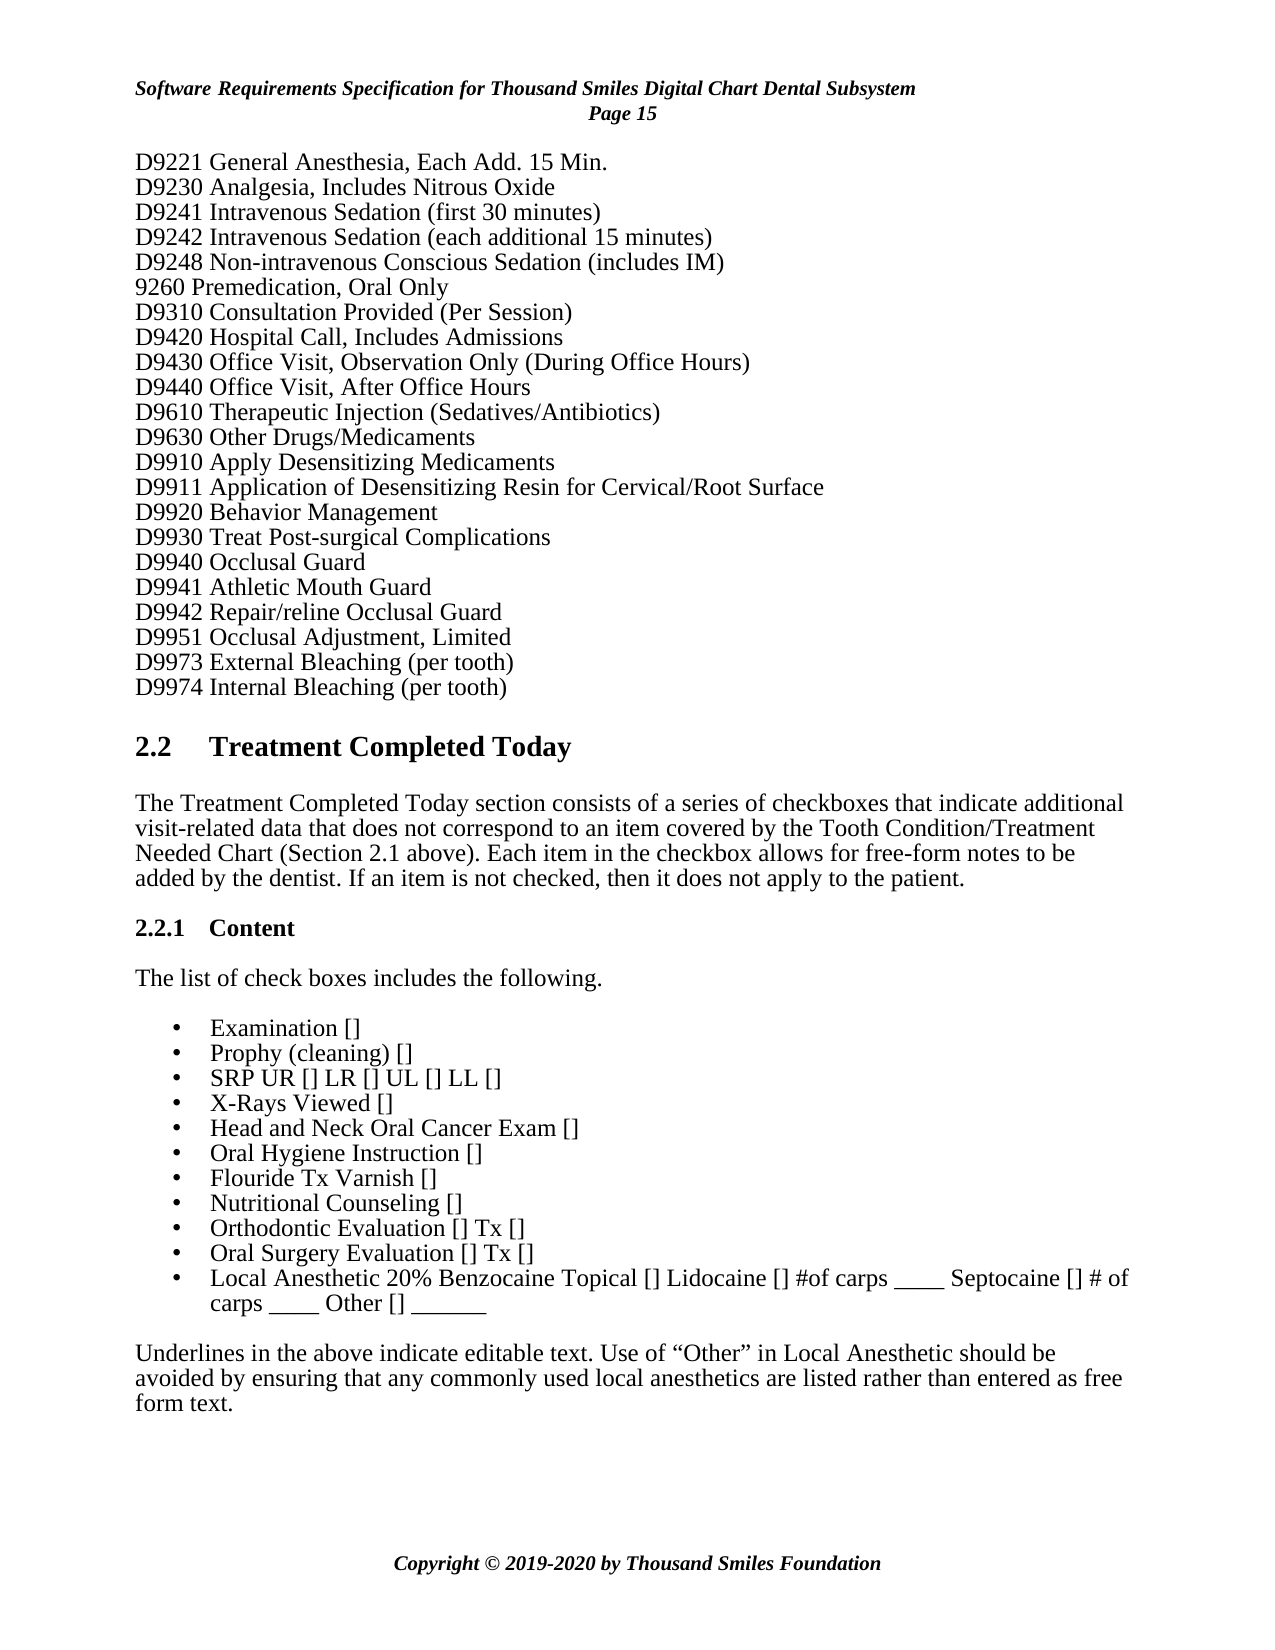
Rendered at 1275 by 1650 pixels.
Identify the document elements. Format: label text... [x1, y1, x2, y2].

text Underlines in the above indicate editable text. Use of “Other” in Local Anesthetic should be avoided by ensuring that any commonly used local anesthetics are listed rather than entered as free form text. [135, 1342, 1140, 1417]
text D9221 General Anesthesia, Each Add. 15 Min. [135, 150, 1140, 175]
list Oral Surgery Evaluation [] Tx [] [172, 1242, 1140, 1267]
text D9974 Internal Bleaching (per tooth) [135, 675, 1140, 700]
text The list of check boxes includes the following. [135, 967, 1140, 992]
text D9430 Office Visit, Observation Only (During Office Hours) [135, 350, 1140, 375]
list SRP UR [] LR [] UL [] LL [] [172, 1067, 1140, 1092]
text D9951 Occlusal Adjustment, Limited [135, 625, 1140, 650]
text D9241 Intravenous Sedation (first 30 minutes) [135, 200, 1140, 225]
text D9242 Intravenous Sedation (each additional 15 minutes) [135, 225, 1140, 250]
text D9941 Athletic Mouth Guard [135, 575, 1140, 600]
text D9610 Therapeutic Injection (Sedatives/Antibiotics) [135, 400, 1140, 425]
text D9310 Consultation Provided (Per Session) [135, 300, 1140, 325]
text D9910 Apply Desensitizing Medicaments [135, 450, 1140, 475]
list Prophy (cleaning) [] [172, 1042, 1140, 1067]
text D9248 Non-intravenous Conscious Sedation (includes IM) [135, 250, 1140, 275]
text D9930 Treat Post-surgical Complications [135, 525, 1140, 550]
text D9973 External Bleaching (per tooth) [135, 650, 1140, 675]
text D9440 Office Visit, After Office Hours [135, 375, 1140, 400]
list Nutritional Counseling [] [172, 1192, 1140, 1217]
text D9630 Other Drugs/Medicaments [135, 425, 1140, 450]
text The Treatment Completed Today section consists of a series of checkboxes that indicate additional visit-related data that does not correspond to an item covered by the Tooth Condition/Treatment Needed Chart (Section 2.1 above). Each item in the checkbox allows for free-form notes to be added by the dentist. If an item is not checked, then it does not apply to the patient. [135, 792, 1140, 892]
list Oral Hygiene Instruction [] [172, 1142, 1140, 1167]
text D9420 Hospital Call, Includes Admissions [135, 325, 1140, 350]
text D9920 Behavior Management [135, 500, 1140, 525]
list Flouride Tx Varnish [] [172, 1167, 1140, 1192]
text D9911 Application of Desensitizing Resin for Cervical/Root Surface [135, 475, 1140, 500]
text D9940 Occlusal Guard [135, 550, 1140, 575]
text 9260 Premedication, Oral Only [135, 275, 1140, 300]
list Examination [] [172, 1017, 1140, 1042]
subtitle Treatment Completed Today [135, 729, 1140, 763]
subtitle Content [135, 917, 1140, 942]
list Head and Neck Oral Cancer Exam [] [172, 1117, 1140, 1142]
list X-Rays Viewed [] [172, 1092, 1140, 1117]
text D9942 Repair/reline Occlusal Guard [135, 600, 1140, 625]
list Orthodontic Evaluation [] Tx [] [172, 1217, 1140, 1242]
text D9230 Analgesia, Includes Nitrous Oxide [135, 175, 1140, 200]
list Local Anesthetic 20% Benzocaine Topical [] Lidocaine [] #of carps ____ Septocaine [] # of carps ____ Other [] ______ [172, 1267, 1140, 1317]
